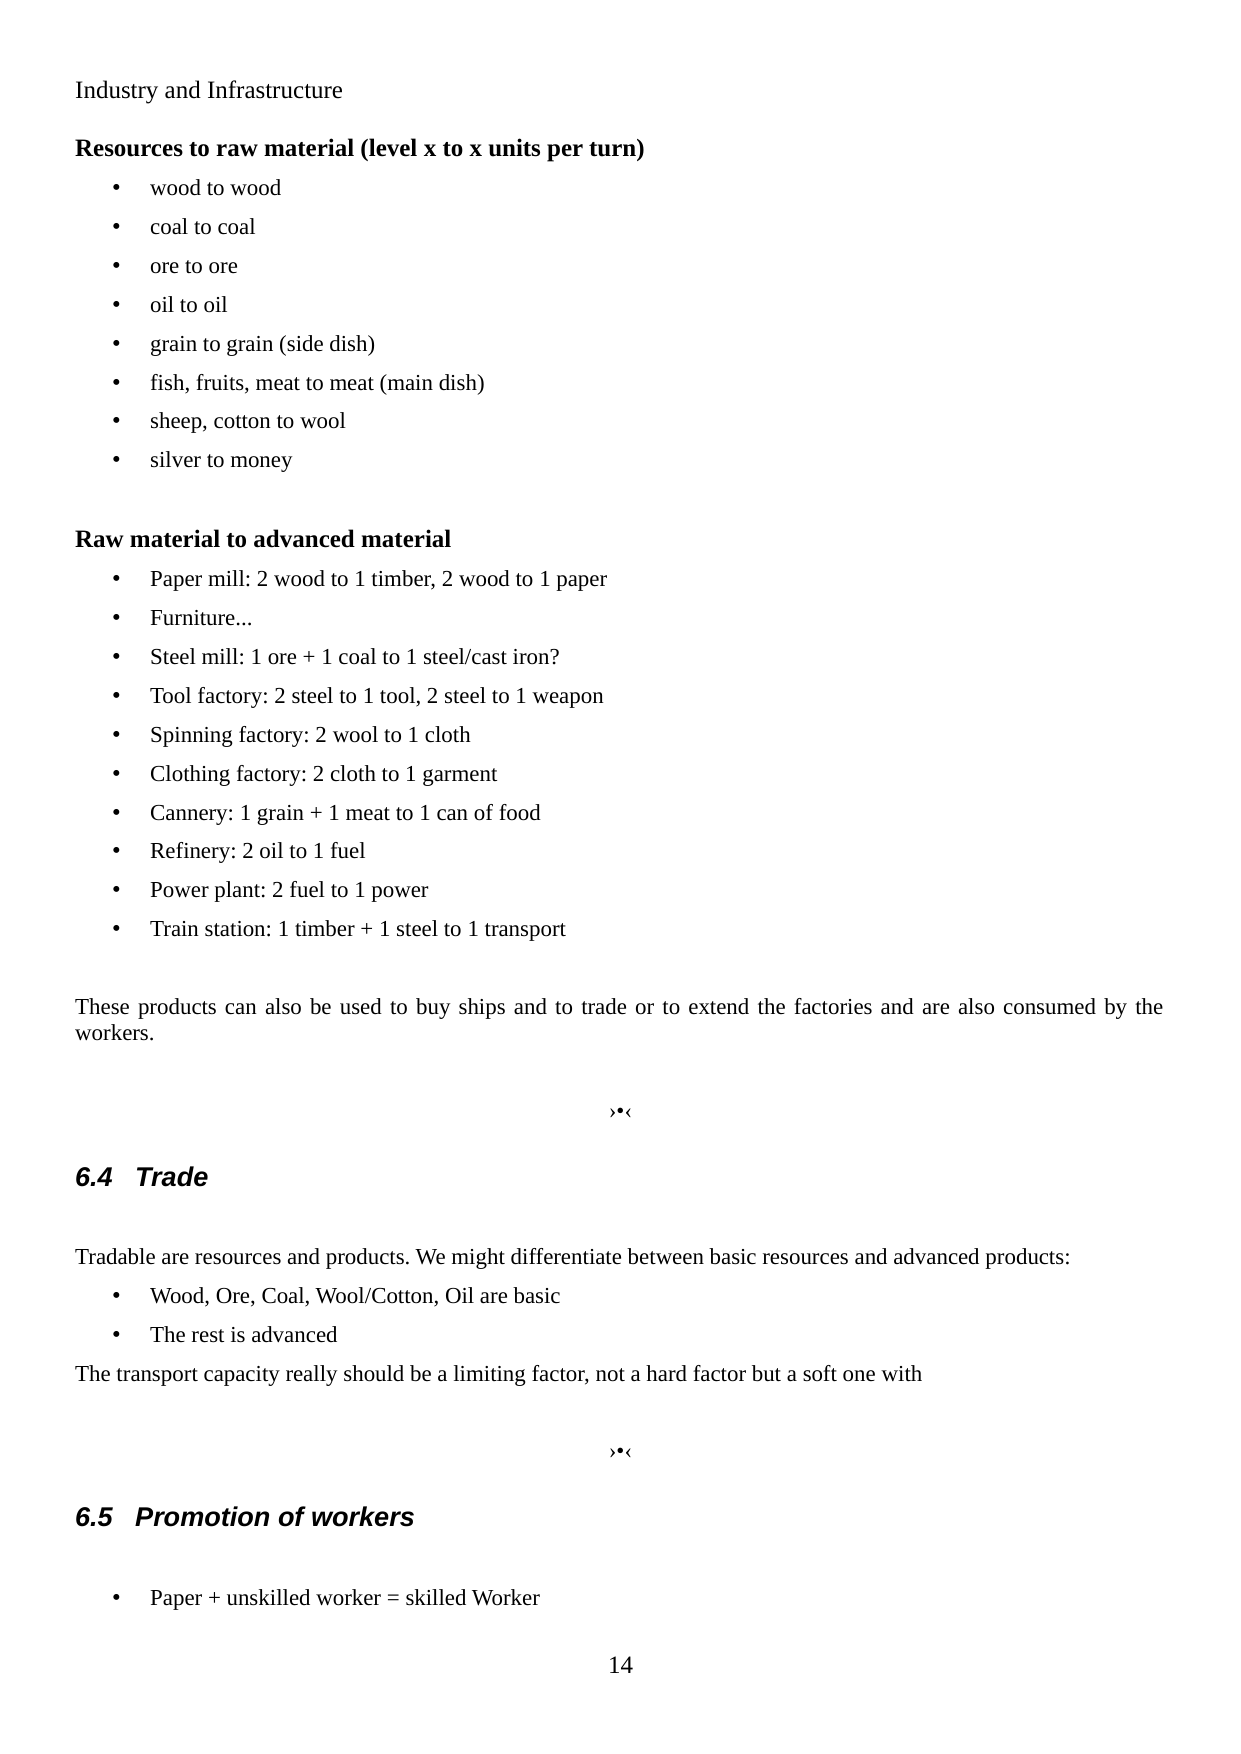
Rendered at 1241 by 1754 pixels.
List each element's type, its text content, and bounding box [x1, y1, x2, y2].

text Tradable are resources and products. We might differentiate between basic resources and advanced products: [75, 1243, 1166, 1270]
list Cannery: 1 grain + 1 meat to 1 can of food [112, 798, 1166, 825]
list Paper + unskilled worker = skilled Worker [112, 1584, 1166, 1610]
list grain to grain (side dish) [112, 330, 1166, 356]
text ›•‹ [75, 1097, 1166, 1123]
list Paper mill: 2 wood to 1 timber, 2 wood to 1 paper [112, 565, 1166, 592]
list sheep, cotton to wool [112, 408, 1166, 434]
list coal to coal [112, 213, 1166, 240]
list Steel mill: 1 ore + 1 coal to 1 steel/cast iron? [112, 643, 1166, 669]
text Raw material to advanced material [75, 524, 1166, 553]
list ore to ore [112, 252, 1166, 278]
list Wood, Ore, Coal, Wool/Cotton, Oil are basic [112, 1282, 1166, 1308]
list Tool factory: 2 steel to 1 tool, 2 steel to 1 weapon [112, 682, 1166, 708]
list wood to wood [112, 174, 1166, 201]
list Furniture... [112, 604, 1166, 631]
subtitle Trade [75, 1161, 1166, 1192]
list Clothing factory: 2 cloth to 1 garment [112, 760, 1166, 786]
list fish, fruits, meat to meat (main dish) [112, 369, 1166, 395]
subtitle Promotion of workers [75, 1501, 1166, 1533]
list Power plant: 2 fuel to 1 power [112, 876, 1166, 903]
list Spinning factory: 2 wool to 1 cloth [112, 721, 1166, 747]
text These products can also be used to buy ships and to trade or to extend the factories and are also consumed by the workers. [75, 993, 1166, 1046]
list The rest is advanced [112, 1321, 1166, 1347]
list Train station: 1 timber + 1 steel to 1 transport [112, 915, 1166, 941]
text ›•‹ [75, 1438, 1166, 1464]
list Refinery: 2 oil to 1 fuel [112, 837, 1166, 864]
list silver to money [112, 446, 1166, 473]
list oil to oil [112, 291, 1166, 317]
text Resources to raw material (level x to x units per turn) [75, 133, 1166, 162]
text The transport capacity really should be a limiting factor, not a hard factor but a soft one with [75, 1360, 1166, 1386]
